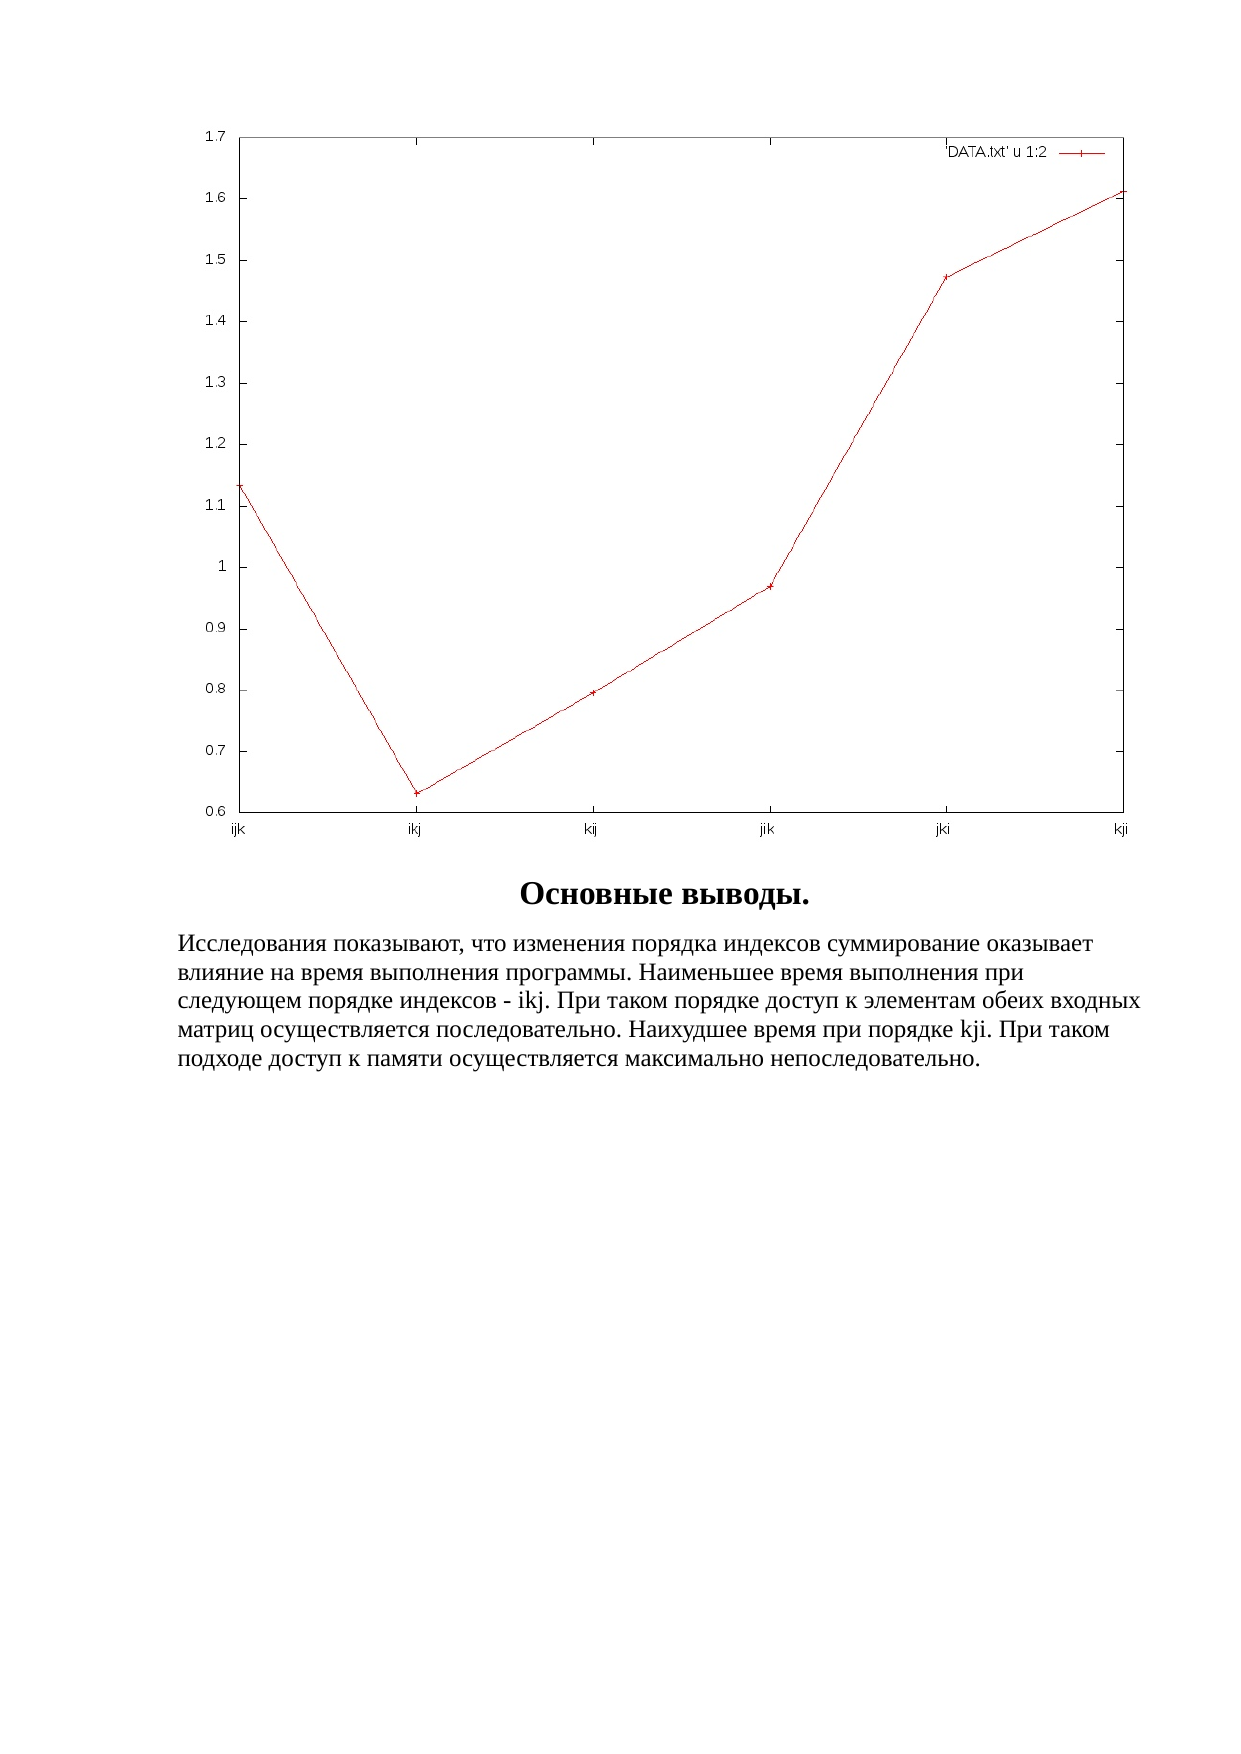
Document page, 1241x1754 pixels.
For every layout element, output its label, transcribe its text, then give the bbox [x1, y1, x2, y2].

subtitle Основные выводы. [177, 873, 1152, 911]
text Исследования показывают, что изменения порядка индексов суммирование оказывает влияние на время выполнения программы. Наименьшее время выполнения при следующем порядке индексов - ikj. При таком порядке доступ к элементам обеих входных матриц осуществляется последовательно. Наихудшее время при порядке kji. При таком подходе доступ к памяти осуществляется максимально непоследовательно. [177, 928, 1152, 1072]
